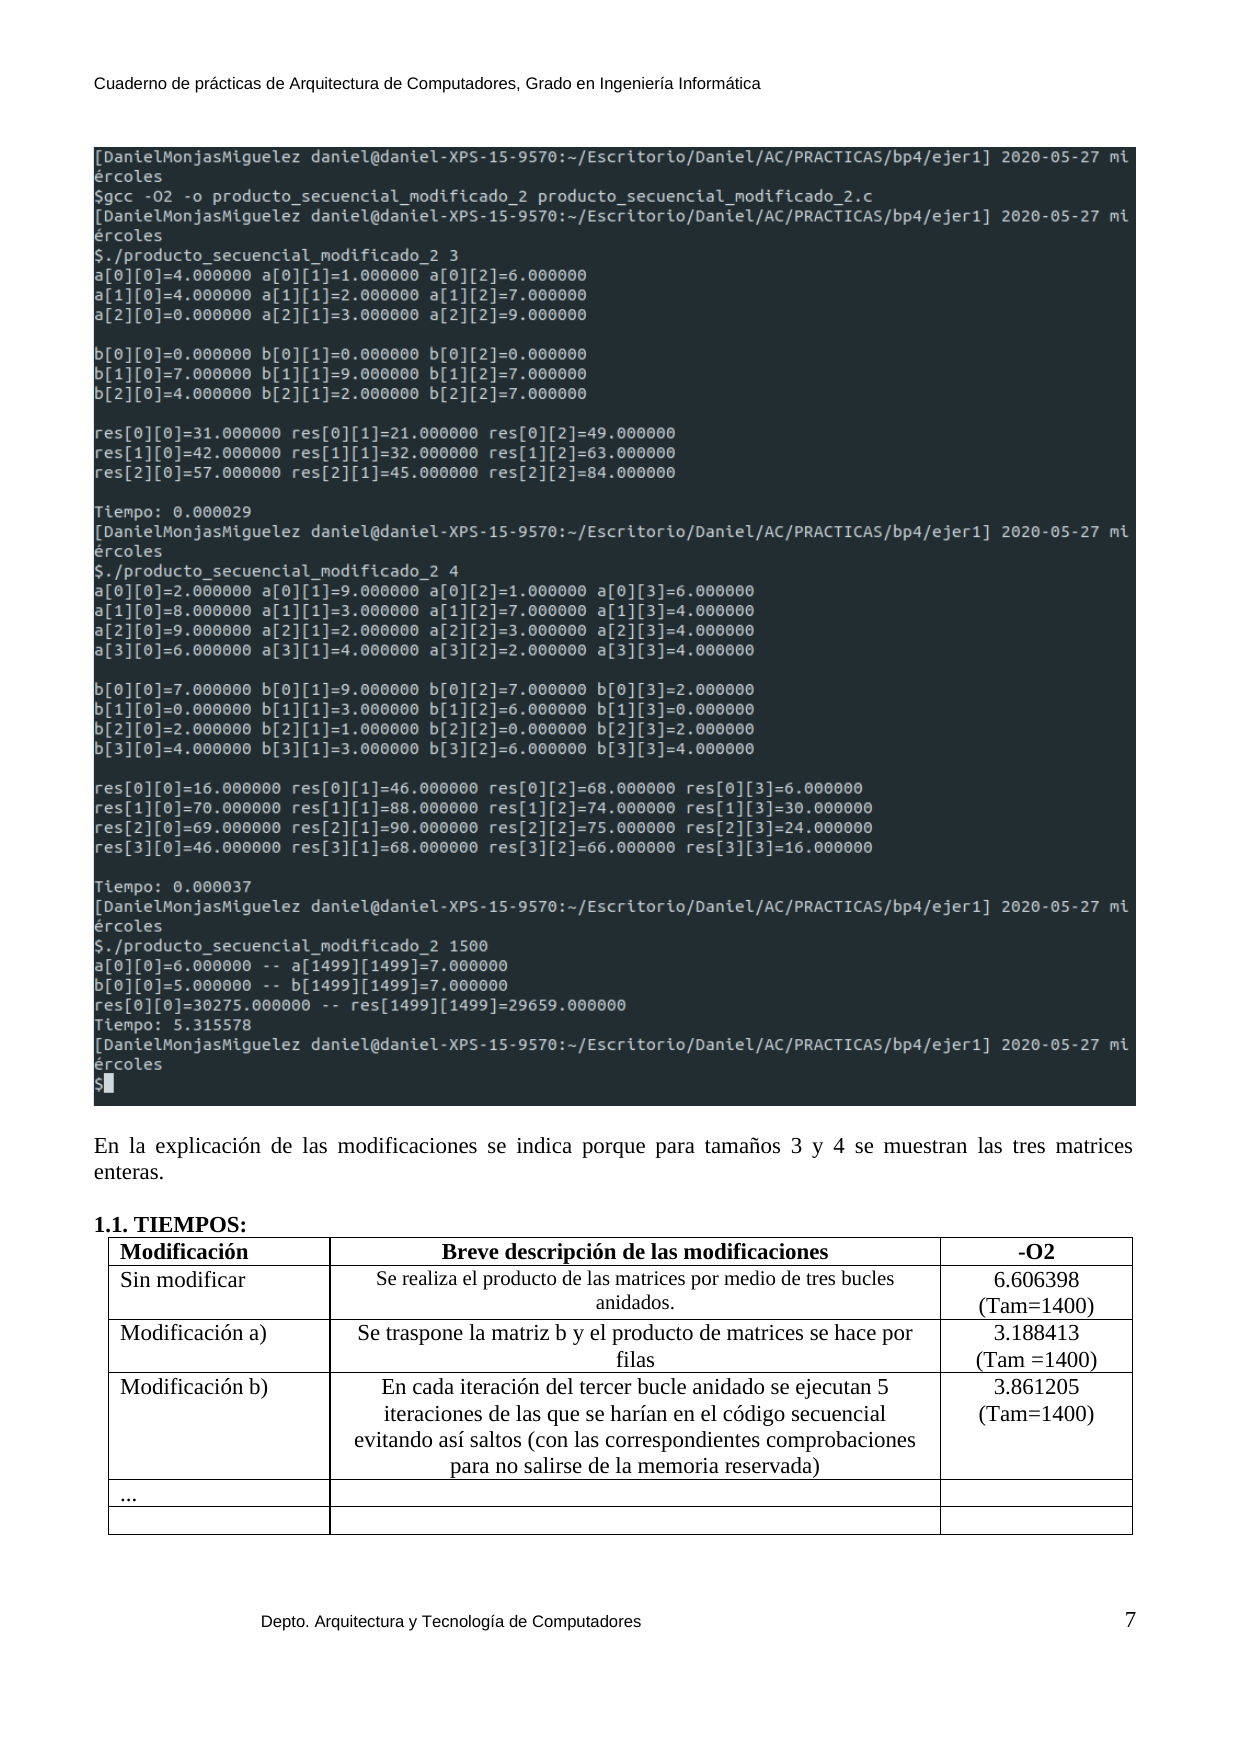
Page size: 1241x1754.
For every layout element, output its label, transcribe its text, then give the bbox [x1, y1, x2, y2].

table_header Modificación [109, 1238, 329, 1265]
table_cell Modificación b) [109, 1373, 329, 1479]
table_cell En cada iteración del tercer bucle anidado se ejecutan 5 iteraciones de las que se harían en el código secuencial evitando así saltos (con las correspondientes comprobaciones para no salirse de la memoria reservada) [331, 1373, 940, 1479]
table_cell Sin modificar [109, 1266, 329, 1318]
table_cell ... [109, 1480, 329, 1506]
table_cell 3.188413 (Tam =1400) [941, 1320, 1132, 1372]
table_cell Modificación a) [109, 1320, 329, 1372]
table_cell 3.861205 (Tam=1400) [941, 1373, 1132, 1479]
table_header -O2 [941, 1238, 1132, 1265]
table_cell [941, 1480, 1132, 1506]
table_cell Se realiza el producto de las matrices por medio de tres bucles anidados. [331, 1266, 940, 1318]
text 1.1. TIEMPOS: [94, 1211, 1136, 1237]
picture [93, 147, 1136, 1106]
text En la explicación de las modificaciones se indica porque para tamaños 3 y 4 se muestran las tres matrices enteras. [94, 1132, 1136, 1184]
table_header Breve descripción de las modificaciones [331, 1238, 940, 1265]
table_cell 6.606398 (Tam=1400) [941, 1266, 1132, 1318]
table_cell [331, 1507, 940, 1533]
table_cell [331, 1480, 940, 1506]
table_cell Se traspone la matriz b y el producto de matrices se hace por filas [331, 1320, 940, 1372]
table_cell [109, 1507, 329, 1533]
table_cell [941, 1507, 1132, 1533]
